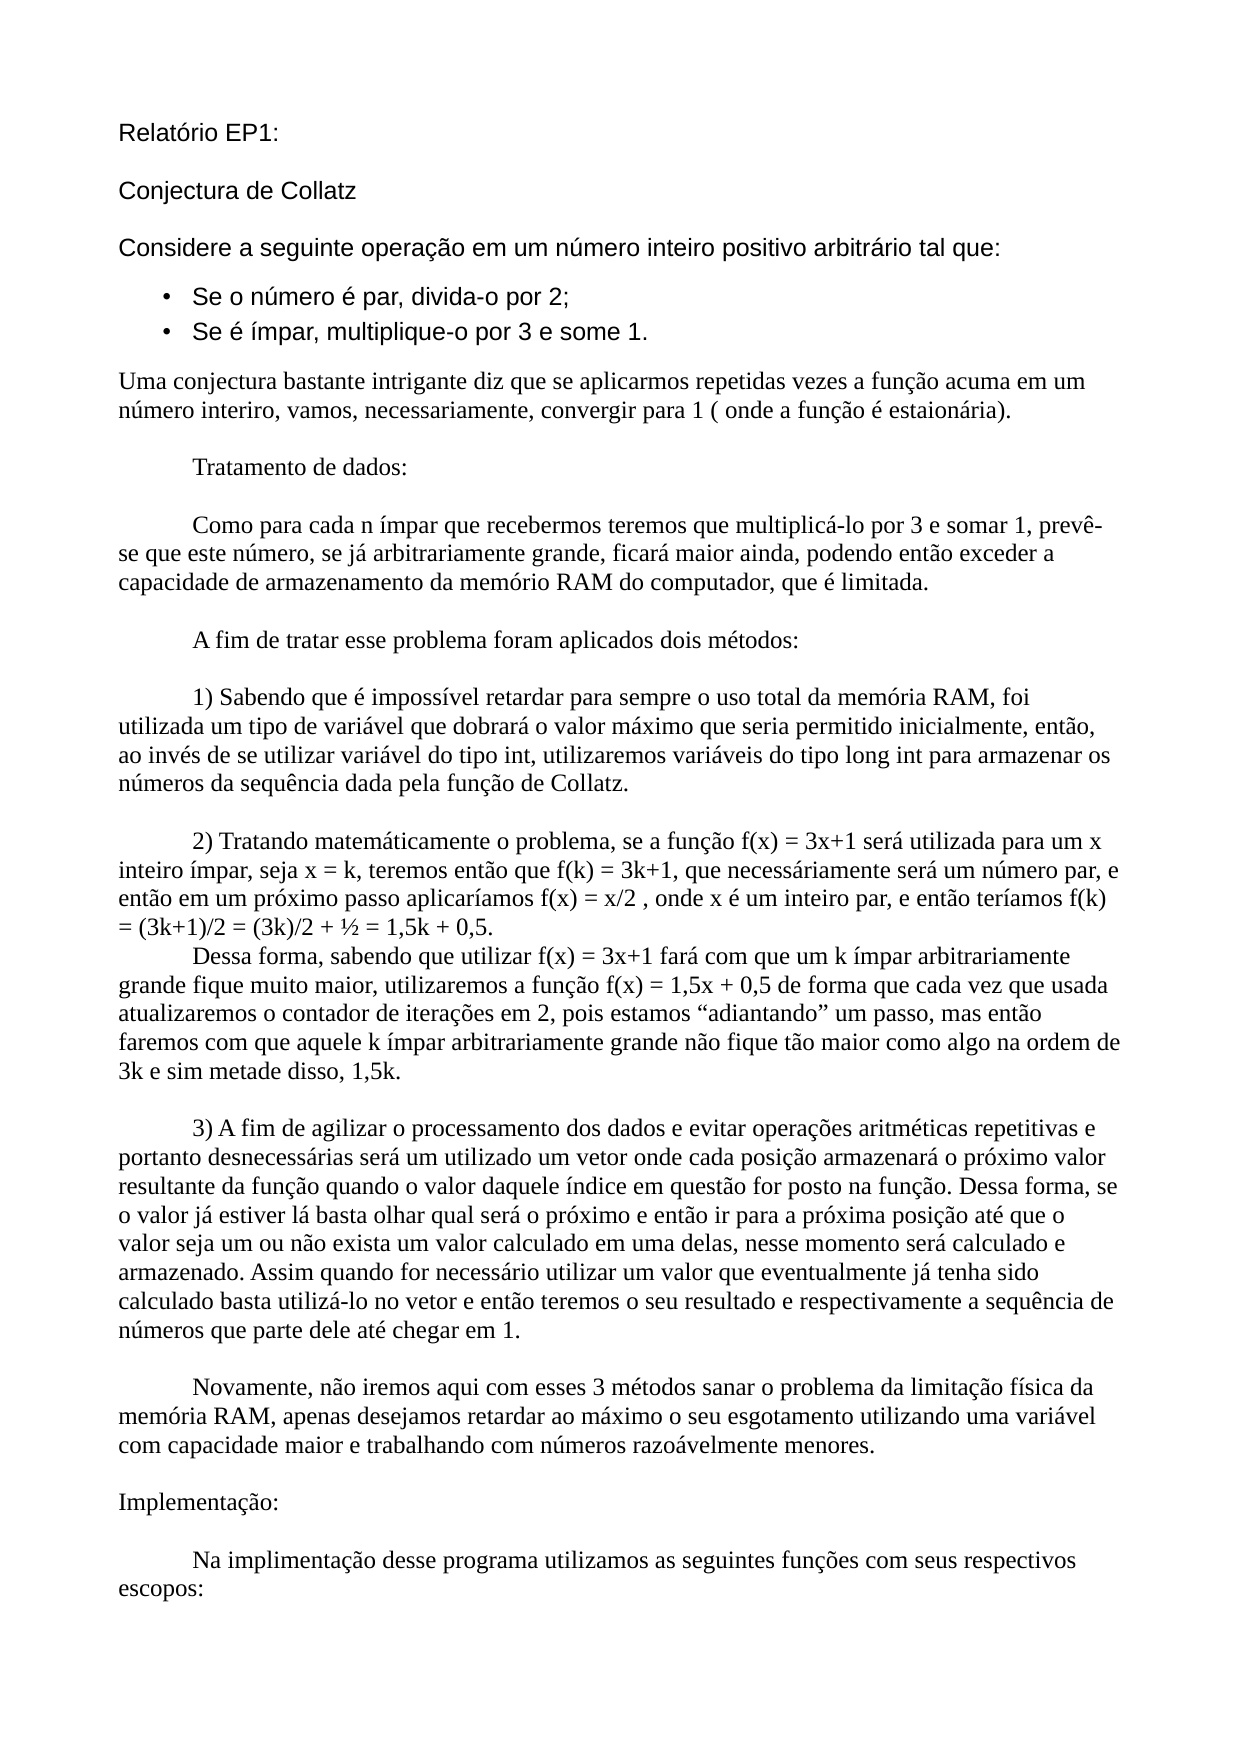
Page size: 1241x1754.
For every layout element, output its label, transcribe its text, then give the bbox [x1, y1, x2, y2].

text Novamente, não iremos aqui com esses 3 métodos sanar o problema da limitação física da memória RAM, apenas desejamos retardar ao máximo o seu esgotamento utilizando uma variável com capacidade maior e trabalhando com números razoávelmente menores. [118, 1372, 1122, 1458]
text Dessa forma, sabendo que utilizar f(x) = 3x+1 fará com que um k ímpar arbitrariamente grande fique muito maior, utilizaremos a função f(x) = 1,5x + 0,5 de forma que cada vez que usada atualizaremos o contador de iterações em 2, pois estamos “adiantando” um passo, mas então faremos com que aquele k ímpar arbitrariamente grande não fique tão maior como algo na ordem de 3k e sim metade disso, 1,5k. [118, 941, 1122, 1085]
text Uma conjectura bastante intrigante diz que se aplicarmos repetidas vezes a função acuma em um número interiro, vamos, necessariamente, convergir para 1 ( onde a função é estaionária). [118, 366, 1122, 423]
text 2) Tratando matemáticamente o problema, se a função f(x) = 3x+1 será utilizada para um x inteiro ímpar, seja x = k, teremos então que f(k) = 3k+1, que necessáriamente será um número par, e então em um próximo passo aplicaríamos f(x) = x/2 , onde x é um inteiro par, e então teríamos f(k) = (3k+1)/2 = (3k)/2 + ½ = 1,5k + 0,5. [118, 826, 1122, 941]
text A fim de tratar esse problema foram aplicados dois métodos: [118, 625, 1122, 653]
text Conjectura de Collatz [118, 176, 1122, 204]
text 3) A fim de agilizar o processamento dos dados e evitar operações aritméticas repetitivas e portanto desnecessárias será um utilizado um vetor onde cada posição armazenará o próximo valor resultante da função quando o valor daquele índice em questão for posto na função. Dessa forma, se o valor já estiver lá basta olhar qual será o próximo e então ir para a próxima posição até que o valor seja um ou não exista um valor calculado em uma delas, nesse momento será calculado e armazenado. Assim quando for necessário utilizar um valor que eventualmente já tenha sido calculado basta utilizá-lo no vetor e então teremos o seu resultado e respectivamente a sequência de números que parte dele até chegar em 1. [118, 1113, 1122, 1343]
text Relatório EP1: [118, 118, 1122, 147]
text 1) Sabendo que é impossível retardar para sempre o uso total da memória RAM, foi utilizada um tipo de variável que dobrará o valor máximo que seria permitido inicialmente, então, ao invés de se utilizar variável do tipo int, utilizaremos variáveis do tipo long int para armazenar os números da sequência dada pela função de Collatz. [118, 682, 1122, 797]
text Implementação: [118, 1487, 1122, 1516]
text Como para cada n ímpar que recebermos teremos que multiplicá-lo por 3 e somar 1, prevê-se que este número, se já arbitrariamente grande, ficará maior ainda, podendo então exceder a capacidade de armazenamento da memório RAM do computador, que é limitada. [118, 510, 1122, 596]
list Se é ímpar, multiplique-o por 3 e some 1. [162, 317, 1122, 346]
list Se o número é par, divida-o por 2; [162, 282, 1122, 311]
text Tratamento de dados: [118, 452, 1122, 481]
text Considere a seguinte operação em um número inteiro positivo arbitrário tal que: [118, 233, 1122, 262]
text Na implimentação desse programa utilizamos as seguintes funções com seus respectivos escopos: [118, 1545, 1122, 1602]
